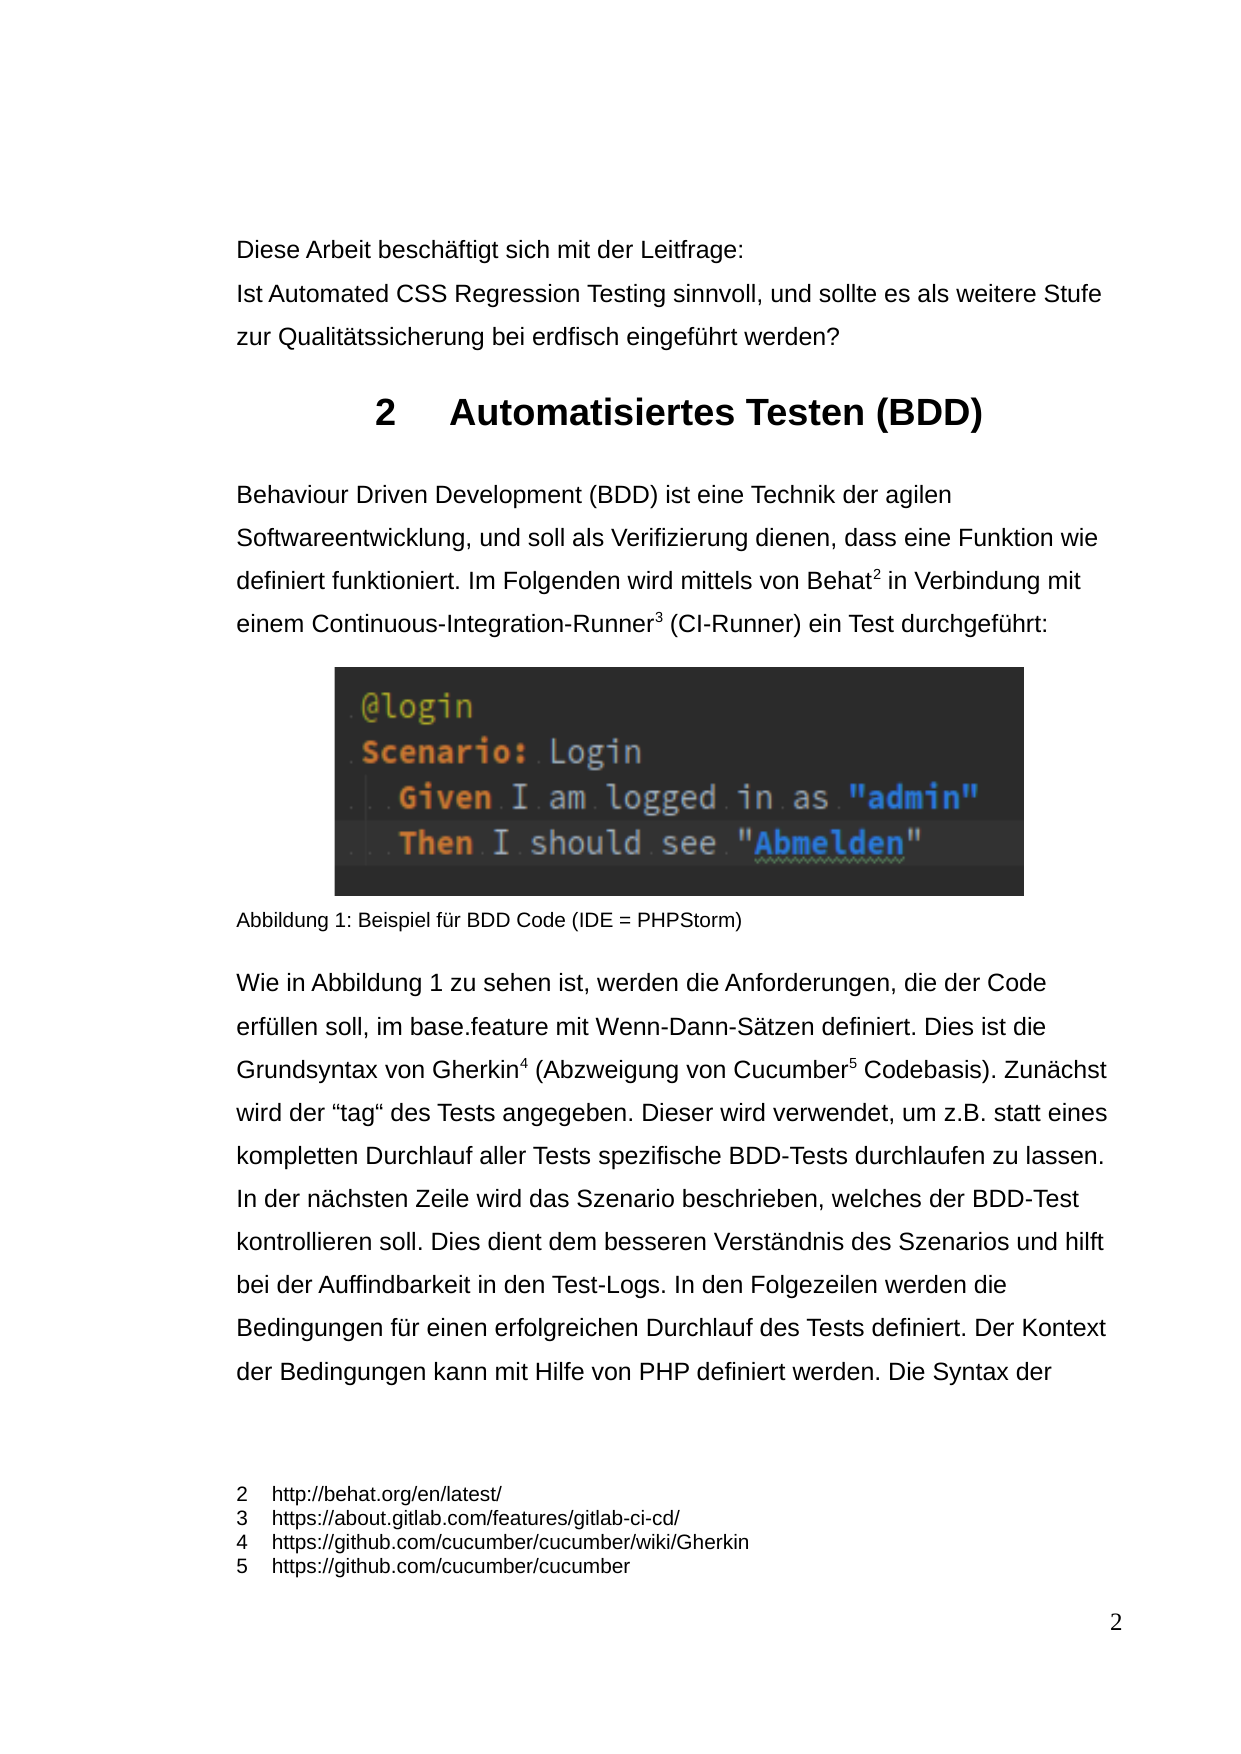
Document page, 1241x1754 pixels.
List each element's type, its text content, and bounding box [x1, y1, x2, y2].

text https://about.gitlab.com/features/gitlab-ci-cd/ [236, 1506, 1122, 1530]
picture [334, 667, 1024, 896]
text https://github.com/cucumber/cucumber [236, 1554, 1122, 1578]
subtitle Automatisiertes Testen (BDD) [236, 389, 1122, 433]
text Wie in Abbildung 1 zu sehen ist, werden die Anforderungen, die der Code erfüllen soll, im base.feature mit Wenn-Dann-Sätzen definiert. Dies ist die Grundsyntax von Gherkin (Abzweigung von Cucumber Codebasis). Zunächst wird der “tag“ des Tests angegeben. Dieser wird verwendet, um z.B. statt eines kompletten Durchlauf aller Tests spezifische BDD-Tests durchlaufen zu lassen. In der nächsten Zeile wird das Szenario beschrieben, welches der BDD-Test kontrollieren soll. Dies dient dem besseren Verständnis des Szenarios und hilft bei der Auffindbarkeit in den Test-Logs. In den Folgezeilen werden die Bedingungen für einen erfolgreichen Durchlauf des Tests definiert. Der Kontext der Bedingungen kann mit Hilfe von PHP definiert werden. Die Syntax der [236, 968, 1122, 1385]
text https://github.com/cucumber/cucumber/wiki/Gherkin [236, 1530, 1122, 1554]
text Diese Arbeit beschäftigt sich mit der Leitfrage: Ist Automated CSS Regression Testing sinnvoll, und sollte es als weitere Stufe zur Qualitätssicherung bei erdfisch eingeführt werden? [236, 235, 1122, 350]
text Abbildung 1: Beispiel für BDD Code (IDE = PHPStorm) [236, 677, 1122, 932]
text Behaviour Driven Development (BDD) ist eine Technik der agilen Softwareentwicklung, und soll als Verifizierung dienen, dass eine Funktion wie definiert funktioniert. Im Folgenden wird mittels von Behat in Verbindung mit einem Continuous-Integration-Runner (CI-Runner) ein Test durchgeführt: [236, 480, 1122, 638]
text http://behat.org/en/latest/ [236, 1482, 1122, 1506]
